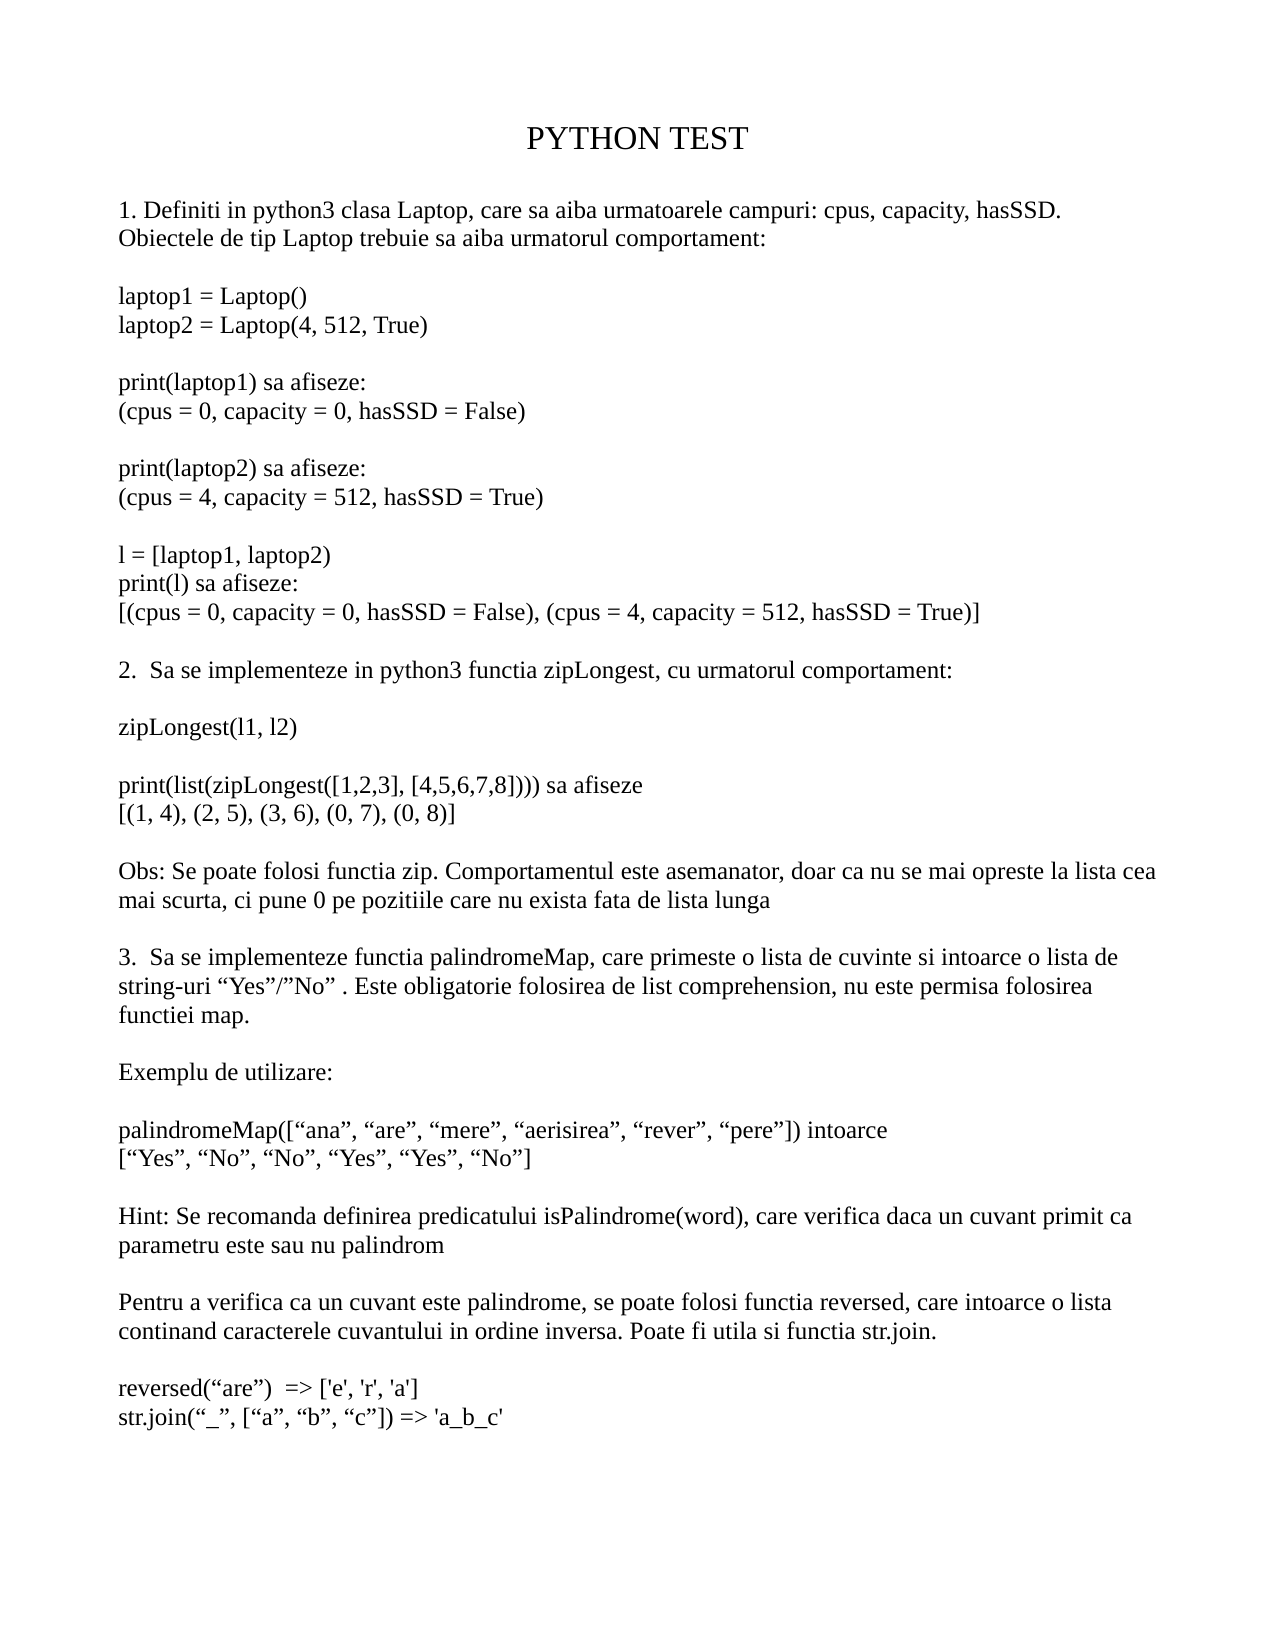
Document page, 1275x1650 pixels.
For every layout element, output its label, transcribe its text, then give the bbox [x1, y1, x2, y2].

text print(l) sa afiseze: [118, 568, 1157, 597]
text Hint: Se recomanda definirea predicatului isPalindrome(word), care verifica daca un cuvant primit ca parametru este sau nu palindrom [118, 1201, 1157, 1258]
text Pentru a verifica ca un cuvant este palindrome, se poate folosi functia reversed, care intoarce o lista continand caracterele cuvantului in ordine inversa. Poate fi utila si functia str.join. [118, 1287, 1157, 1345]
text 3. Sa se implementeze functia palindromeMap, care primeste o lista de cuvinte si intoarce o lista de string-uri “Yes”/”No” . Este obligatorie folosirea de list comprehension, nu este permisa folosirea functiei map. [118, 942, 1157, 1028]
text palindromeMap([“ana”, “are”, “mere”, “aerisirea”, “rever”, “pere”]) intoarce [118, 1115, 1157, 1143]
text 1. Definiti in python3 clasa Laptop, care sa aiba urmatoarele campuri: cpus, capacity, hasSSD. Obiectele de tip Laptop trebuie sa aiba urmatorul comportament: [118, 195, 1157, 252]
text zipLongest(l1, l2) [118, 712, 1157, 741]
text [(cpus = 0, capacity = 0, hasSSD = False), (cpus = 4, capacity = 512, hasSSD = True)] [118, 597, 1157, 626]
text laptop1 = Laptop() [118, 281, 1157, 310]
text 2. Sa se implementeze in python3 functia zipLongest, cu urmatorul comportament: [118, 655, 1157, 683]
text reversed(“are”) => ['e', 'r', 'a'] [118, 1373, 1157, 1402]
text str.join(“_”, [“a”, “b”, “c”]) => 'a_b_c' [118, 1402, 1157, 1431]
text (cpus = 4, capacity = 512, hasSSD = True) [118, 482, 1157, 511]
text print(list(zipLongest([1,2,3], [4,5,6,7,8]))) sa afiseze [118, 770, 1157, 798]
text Obs: Se poate folosi functia zip. Comportamentul este asemanator, doar ca nu se mai opreste la lista cea mai scurta, ci pune 0 pe pozitiile care nu exista fata de lista lunga [118, 856, 1157, 913]
text [“Yes”, “No”, “No”, “Yes”, “Yes”, “No”] [118, 1143, 1157, 1172]
text print(laptop1) sa afiseze: [118, 367, 1157, 396]
text laptop2 = Laptop(4, 512, True) [118, 310, 1157, 338]
text print(laptop2) sa afiseze: [118, 453, 1157, 482]
text [(1, 4), (2, 5), (3, 6), (0, 7), (0, 8)] [118, 798, 1157, 827]
text l = [laptop1, laptop2) [118, 540, 1157, 568]
text (cpus = 0, capacity = 0, hasSSD = False) [118, 396, 1157, 425]
text PYTHON TEST [118, 118, 1157, 156]
text Exemplu de utilizare: [118, 1057, 1157, 1086]
